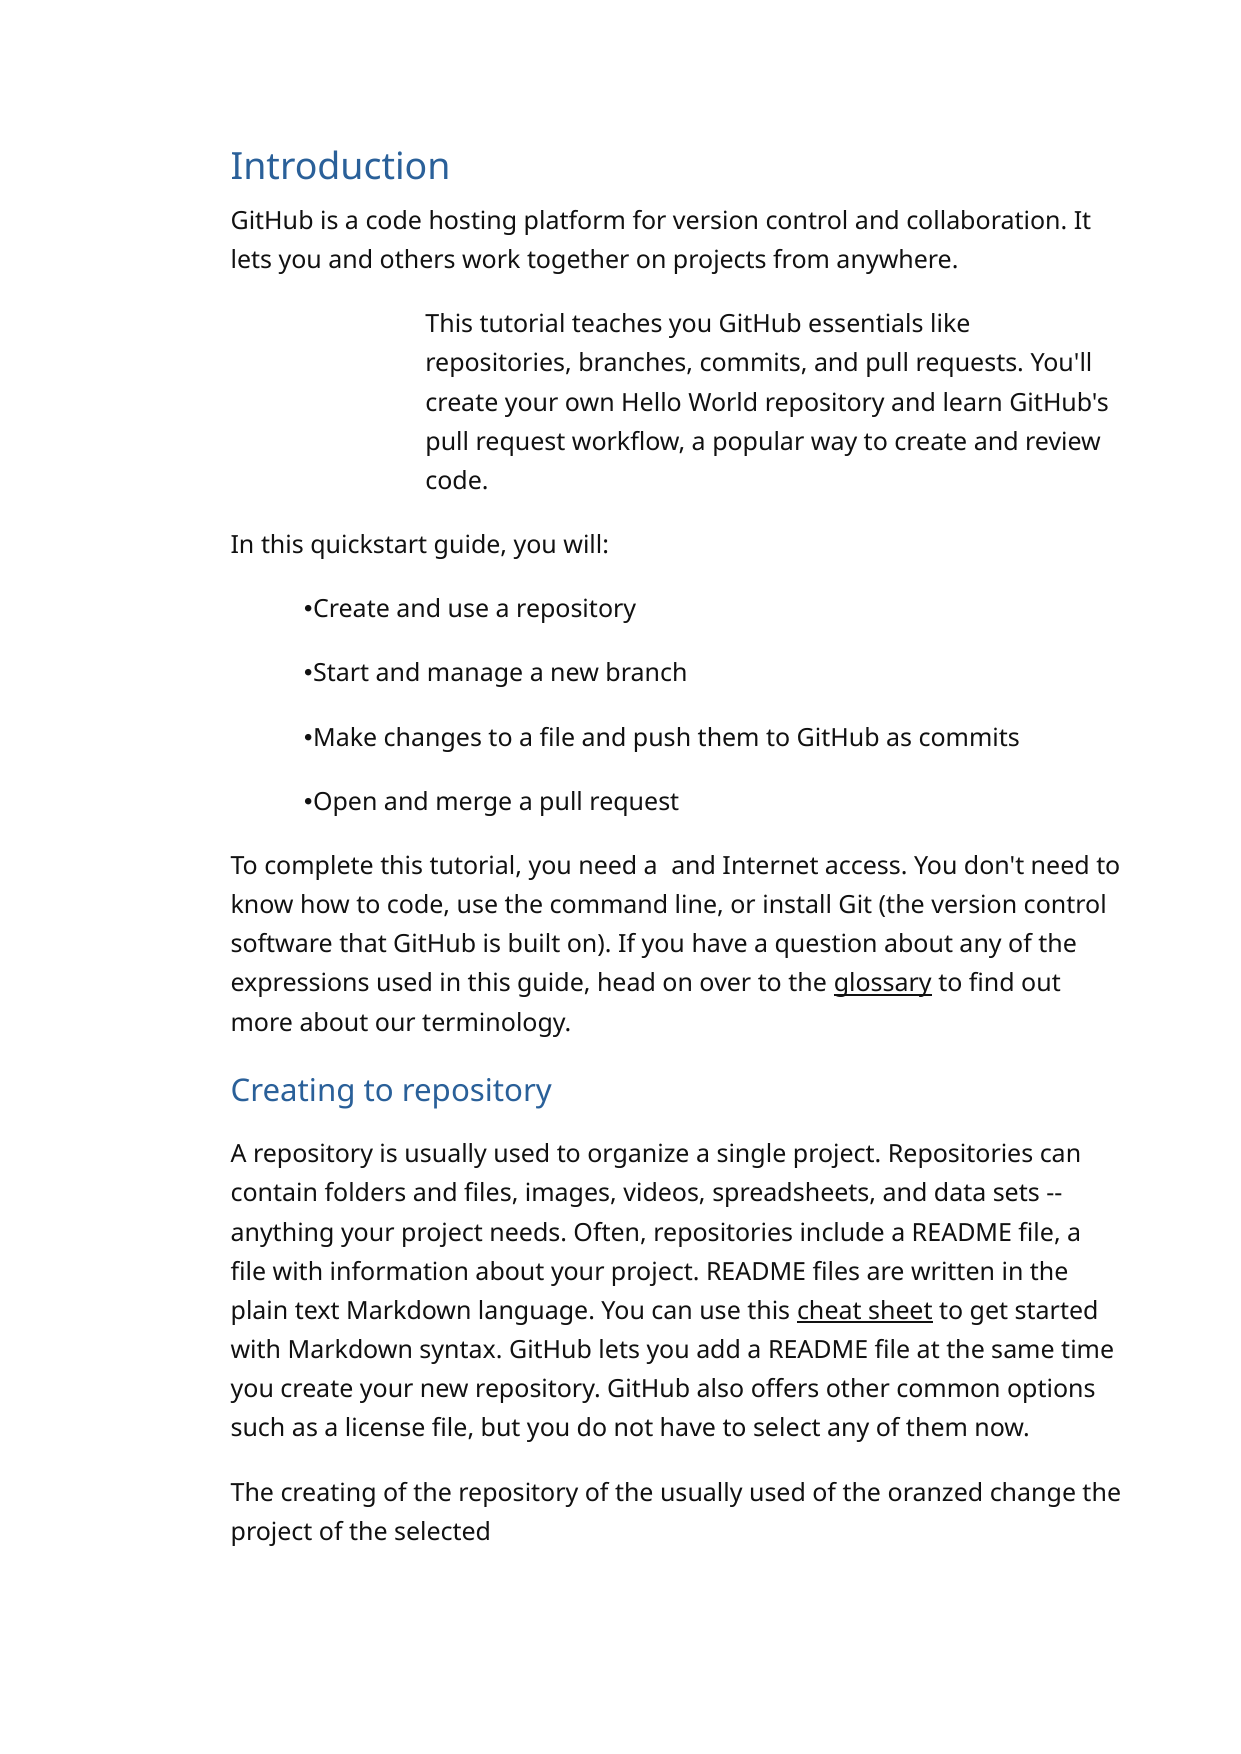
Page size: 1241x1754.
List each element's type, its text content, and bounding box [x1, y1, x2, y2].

text The creating of the repository of the usually used of the oranzed change the project of the selected [230, 1474, 1122, 1547]
text To complete this tutorial, you need a and Internet access. You don't need to know how to code, use the command line, or install Git (the version control software that GitHub is built on). If you have a question about any of the expressions used in this guide, head on over to the glossary to find out more about our terminology. [230, 847, 1122, 1038]
subtitle Introduction [230, 139, 1169, 190]
subtitle Creating to repository [230, 1068, 1122, 1111]
text In this quickstart guide, you will: [230, 527, 1122, 561]
text This tutorial teaches you GitHub essentials like repositories, branches, commits, and pull requests. You'll create your own Hello World repository and learn GitHub's pull request workflow, a popular way to create and review code. [425, 306, 1122, 497]
text GitHub is a code hosting platform for version control and collaboration. It lets you and others work together on projects from anywhere. [230, 202, 1122, 276]
list Make changes to a file and push them to GitHub as commits [230, 719, 1122, 753]
list Start and manage a new branch [230, 655, 1122, 689]
list Create and use a repository [230, 591, 1122, 625]
text A repository is usually used to organize a single project. Repositories can contain folders and files, images, videos, spreadsheets, and data sets -- anything your project needs. Often, repositories include a README file, a file with information about your project. README files are written in the plain text Markdown language. You can use this cheat sheet to get started with Markdown syntax. GitHub lets you add a README file at the same time you create your new repository. GitHub also offers other common options such as a license file, but you do not have to select any of them now. [230, 1136, 1122, 1444]
list Open and merge a pull request [230, 783, 1122, 817]
